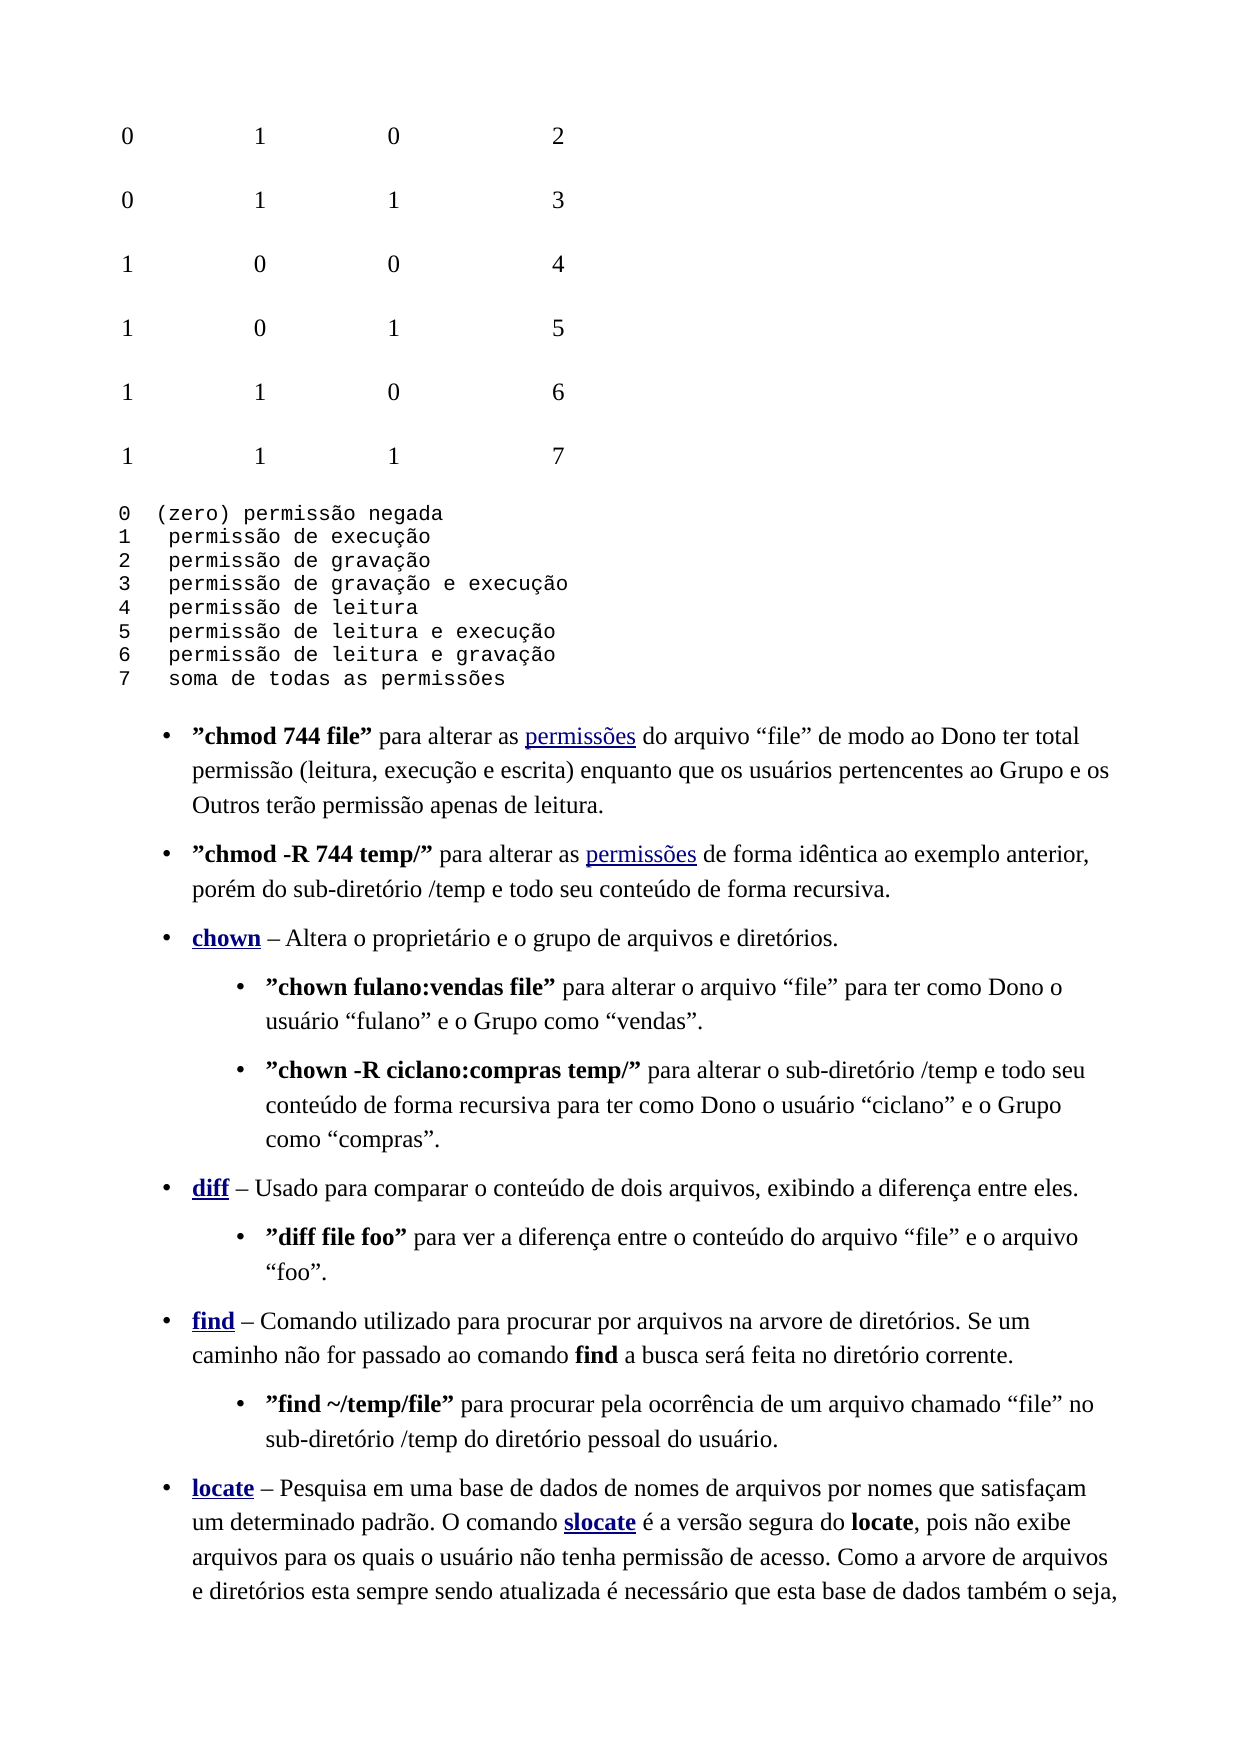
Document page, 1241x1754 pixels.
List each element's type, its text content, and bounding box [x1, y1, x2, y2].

table_cell [538, 118, 549, 182]
table_cell 3 [549, 182, 629, 246]
list chown – Altera o proprietário e o grupo de arquivos e diretórios. [162, 923, 1122, 951]
table_cell 0 [384, 246, 537, 310]
table_cell 1 [118, 439, 251, 502]
table_cell 1 [251, 182, 384, 246]
table_cell [538, 182, 549, 246]
text 3 permissão de gravação e execução [118, 573, 1122, 597]
table_cell [538, 310, 549, 374]
table_cell 0 [251, 246, 384, 310]
list ”diff file foo” para ver a diferença entre o conteúdo do arquivo “file” e o arquivo “foo”. [236, 1222, 1122, 1286]
list find – Comando utilizado para procurar por arquivos na arvore de diretórios. Se um caminho não for passado ao comando find a busca será feita no diretório corrente. [162, 1306, 1122, 1369]
text 6 permissão de leitura e gravação [118, 644, 1122, 668]
table_cell [538, 439, 549, 502]
table_cell 1 [251, 439, 384, 502]
table_cell 1 [118, 374, 251, 438]
table_cell 1 [118, 310, 251, 374]
table_cell 0 [118, 118, 251, 182]
text 1 permissão de execução [118, 526, 1122, 550]
list ”find ~/temp/file” para procurar pela ocorrência de um arquivo chamado “file” no sub-diretório /temp do diretório pessoal do usuário. [236, 1389, 1122, 1453]
table_cell 0 [384, 374, 537, 438]
list diff – Usado para comparar o conteúdo de dois arquivos, exibindo a diferença entre eles. [162, 1173, 1122, 1202]
text 5 permissão de leitura e execução [118, 621, 1122, 644]
list ”chown fulano:vendas file” para alterar o arquivo “file” para ter como Dono o usuário “fulano” e o Grupo como “vendas”. [236, 972, 1122, 1035]
text 0 (zero) permissão negada [118, 502, 1122, 526]
table_cell 1 [384, 182, 537, 246]
table_cell 2 [549, 118, 629, 182]
table_cell 4 [549, 246, 629, 310]
table_cell 6 [549, 374, 629, 438]
list ”chmod 744 file” para alterar as permissões do arquivo “file” de modo ao Dono ter total permissão (leitura, execução e escrita) enquanto que os usuários pertencentes ao Grupo e os Outros terão permissão apenas de leitura. [162, 721, 1122, 819]
table_cell [538, 246, 549, 310]
table_cell 1 [118, 246, 251, 310]
table_cell 0 [384, 118, 537, 182]
list ”chown -R ciclano:compras temp/” para alterar o sub-diretório /temp e todo seu conteúdo de forma recursiva para ter como Dono o usuário “ciclano” e o Grupo como “compras”. [236, 1055, 1122, 1153]
table_cell 0 [118, 182, 251, 246]
table_cell 1 [251, 118, 384, 182]
table_cell 1 [251, 374, 384, 438]
table_cell 1 [384, 310, 537, 374]
table_cell [538, 374, 549, 438]
text 4 permissão de leitura [118, 597, 1122, 621]
list locate – Pesquisa em uma base de dados de nomes de arquivos por nomes que satisfaçam um determinado padrão. O comando slocate é a versão segura do locate, pois não exibe arquivos para os quais o usuário não tenha permissão de acesso. Como a arvore de arquivos e diretórios esta sempre sendo atualizada é necessário que esta base de dados também o seja, [162, 1473, 1122, 1605]
text 7 soma de todas as permissões [118, 668, 1122, 692]
list ”chmod -R 744 temp/” para alterar as permissões de forma idêntica ao exemplo anterior, porém do sub-diretório /temp e todo seu conteúdo de forma recursiva. [162, 839, 1122, 902]
table_cell 7 [549, 439, 629, 502]
table_cell 5 [549, 310, 629, 374]
table_cell 0 [251, 310, 384, 374]
text 2 permissão de gravação [118, 550, 1122, 573]
table_cell 1 [384, 439, 537, 502]
